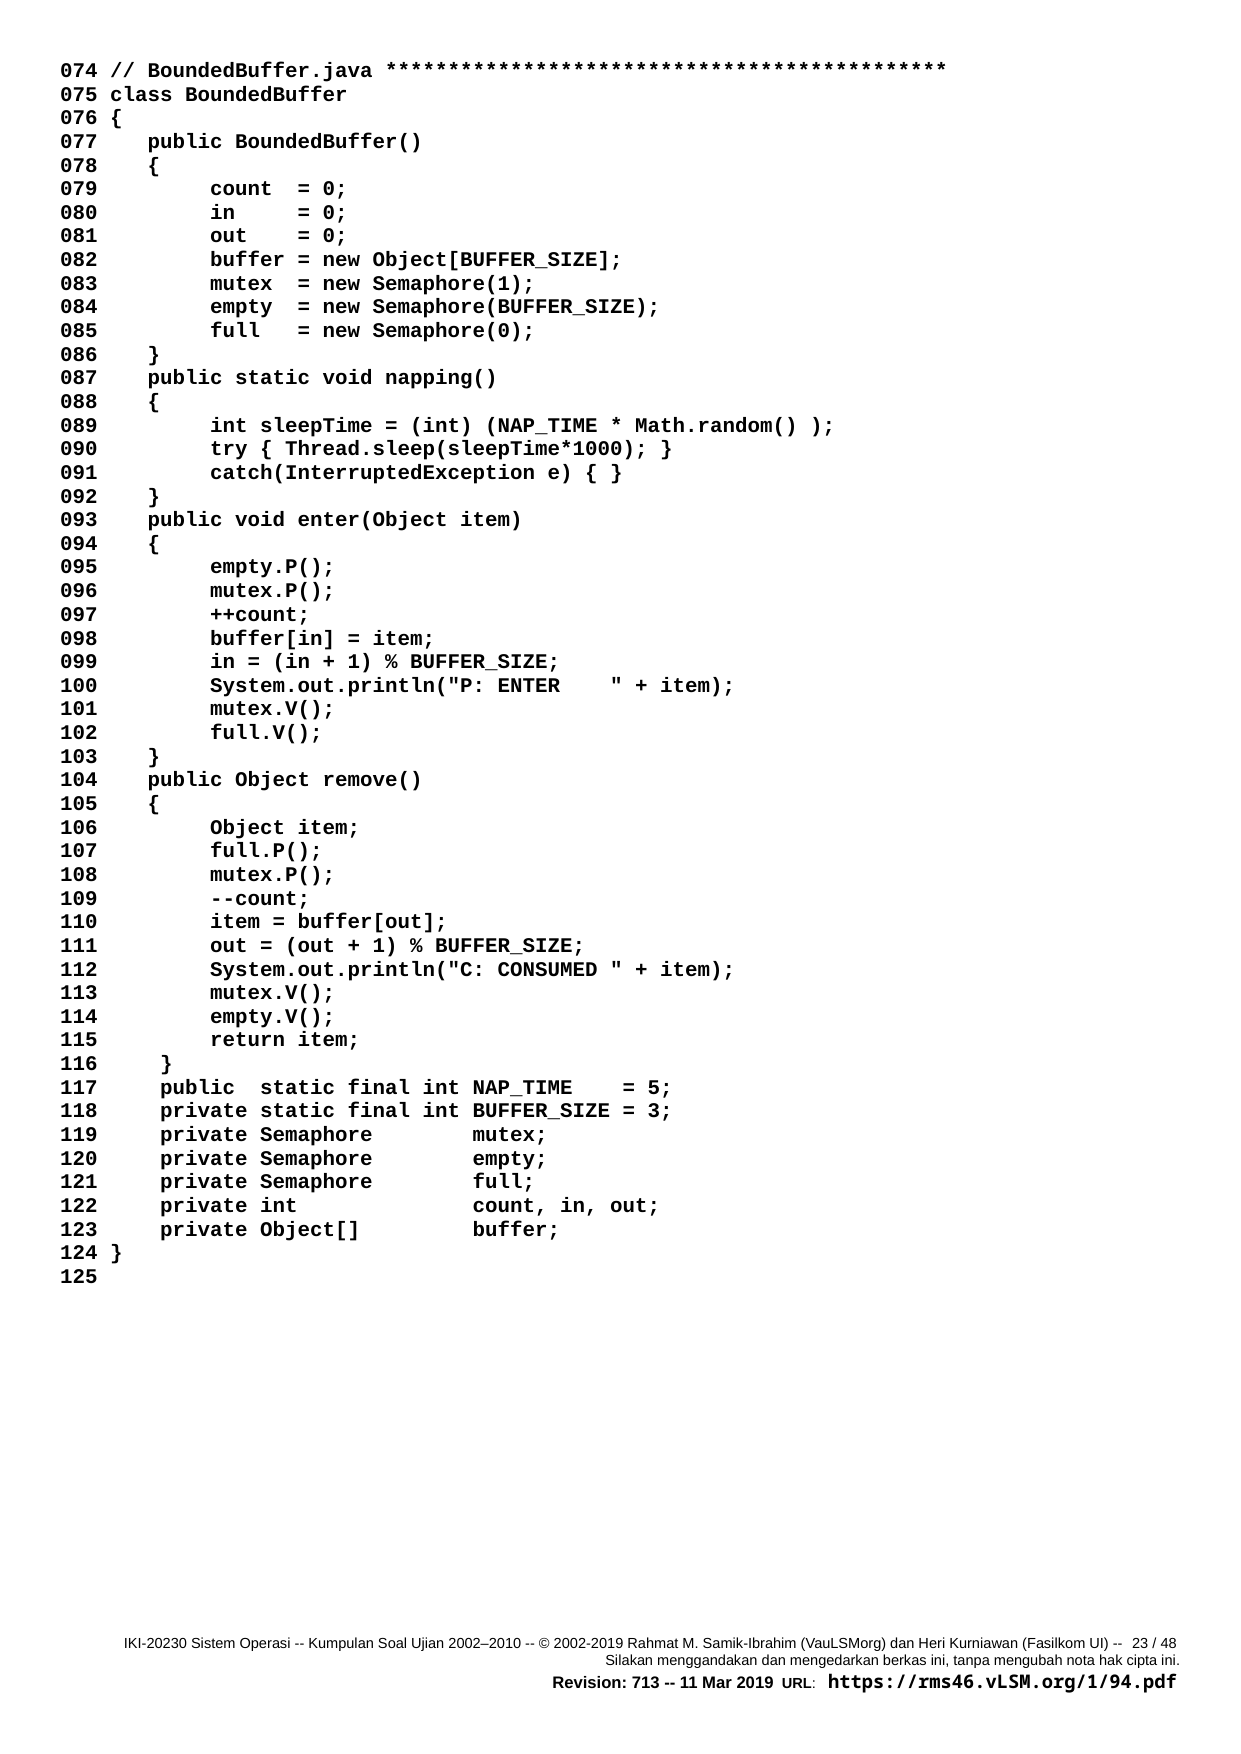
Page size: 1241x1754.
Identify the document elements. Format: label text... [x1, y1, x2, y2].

list 087 public static void napping() [60, 367, 1181, 391]
list 120 private Semaphore empty; [60, 1148, 1181, 1171]
list 079 count = 0; [60, 178, 1181, 202]
list 085 full = new Semaphore(0); [60, 320, 1181, 344]
list 109 --count; [60, 888, 1181, 911]
list 105 { [60, 793, 1181, 817]
list 078 { [60, 154, 1181, 178]
list 098 buffer[in] = item; [60, 627, 1181, 651]
list 119 private Semaphore mutex; [60, 1124, 1181, 1148]
list 103 } [60, 746, 1181, 769]
list 093 public void enter(Object item) [60, 509, 1181, 533]
list 115 return item; [60, 1029, 1181, 1053]
list 118 private static final int BUFFER_SIZE = 3; [60, 1100, 1181, 1124]
list 084 empty = new Semaphore(BUFFER_SIZE); [60, 296, 1181, 320]
list 113 mutex.V(); [60, 982, 1181, 1006]
list 092 } [60, 486, 1181, 509]
list 076 { [60, 107, 1181, 131]
list 089 int sleepTime = (int) (NAP_TIME * Math.random() ); [60, 415, 1181, 438]
list 104 public Object remove() [60, 769, 1181, 793]
list 123 private Object[] buffer; [60, 1219, 1181, 1242]
list 116 } [60, 1053, 1181, 1077]
list 090 try { Thread.sleep(sleepTime*1000); } [60, 438, 1181, 462]
list 122 private int count, in, out; [60, 1195, 1181, 1219]
list 107 full.P(); [60, 840, 1181, 864]
list 114 empty.V(); [60, 1006, 1181, 1029]
list 117 public static final int NAP_TIME = 5; [60, 1077, 1181, 1100]
list 094 { [60, 533, 1181, 557]
list 082 buffer = new Object[BUFFER_SIZE]; [60, 249, 1181, 273]
list 080 in = 0; [60, 202, 1181, 226]
list 083 mutex = new Semaphore(1); [60, 273, 1181, 296]
list 102 full.V(); [60, 722, 1181, 746]
list 097 ++count; [60, 604, 1181, 627]
list 124 } [60, 1242, 1181, 1266]
list 111 out = (out + 1) % BUFFER_SIZE; [60, 935, 1181, 958]
list 077 public BoundedBuffer() [60, 131, 1181, 154]
list 100 System.out.println("P: ENTER " + item); [60, 675, 1181, 698]
list 086 } [60, 344, 1181, 367]
list 108 mutex.P(); [60, 864, 1181, 888]
list 125 [60, 1266, 1181, 1289]
list 081 out = 0; [60, 226, 1181, 249]
list 096 mutex.P(); [60, 580, 1181, 604]
list 095 empty.P(); [60, 557, 1181, 580]
list 088 { [60, 391, 1181, 415]
list 101 mutex.V(); [60, 698, 1181, 722]
list 099 in = (in + 1) % BUFFER_SIZE; [60, 651, 1181, 675]
list 074 // BoundedBuffer.java ********************************************* [60, 60, 1181, 84]
list 112 System.out.println("C: CONSUMED " + item); [60, 958, 1181, 982]
list 121 private Semaphore full; [60, 1171, 1181, 1195]
list 110 item = buffer[out]; [60, 911, 1181, 935]
list 106 Object item; [60, 817, 1181, 840]
list 091 catch(InterruptedException e) { } [60, 462, 1181, 486]
list 075 class BoundedBuffer [60, 84, 1181, 107]
